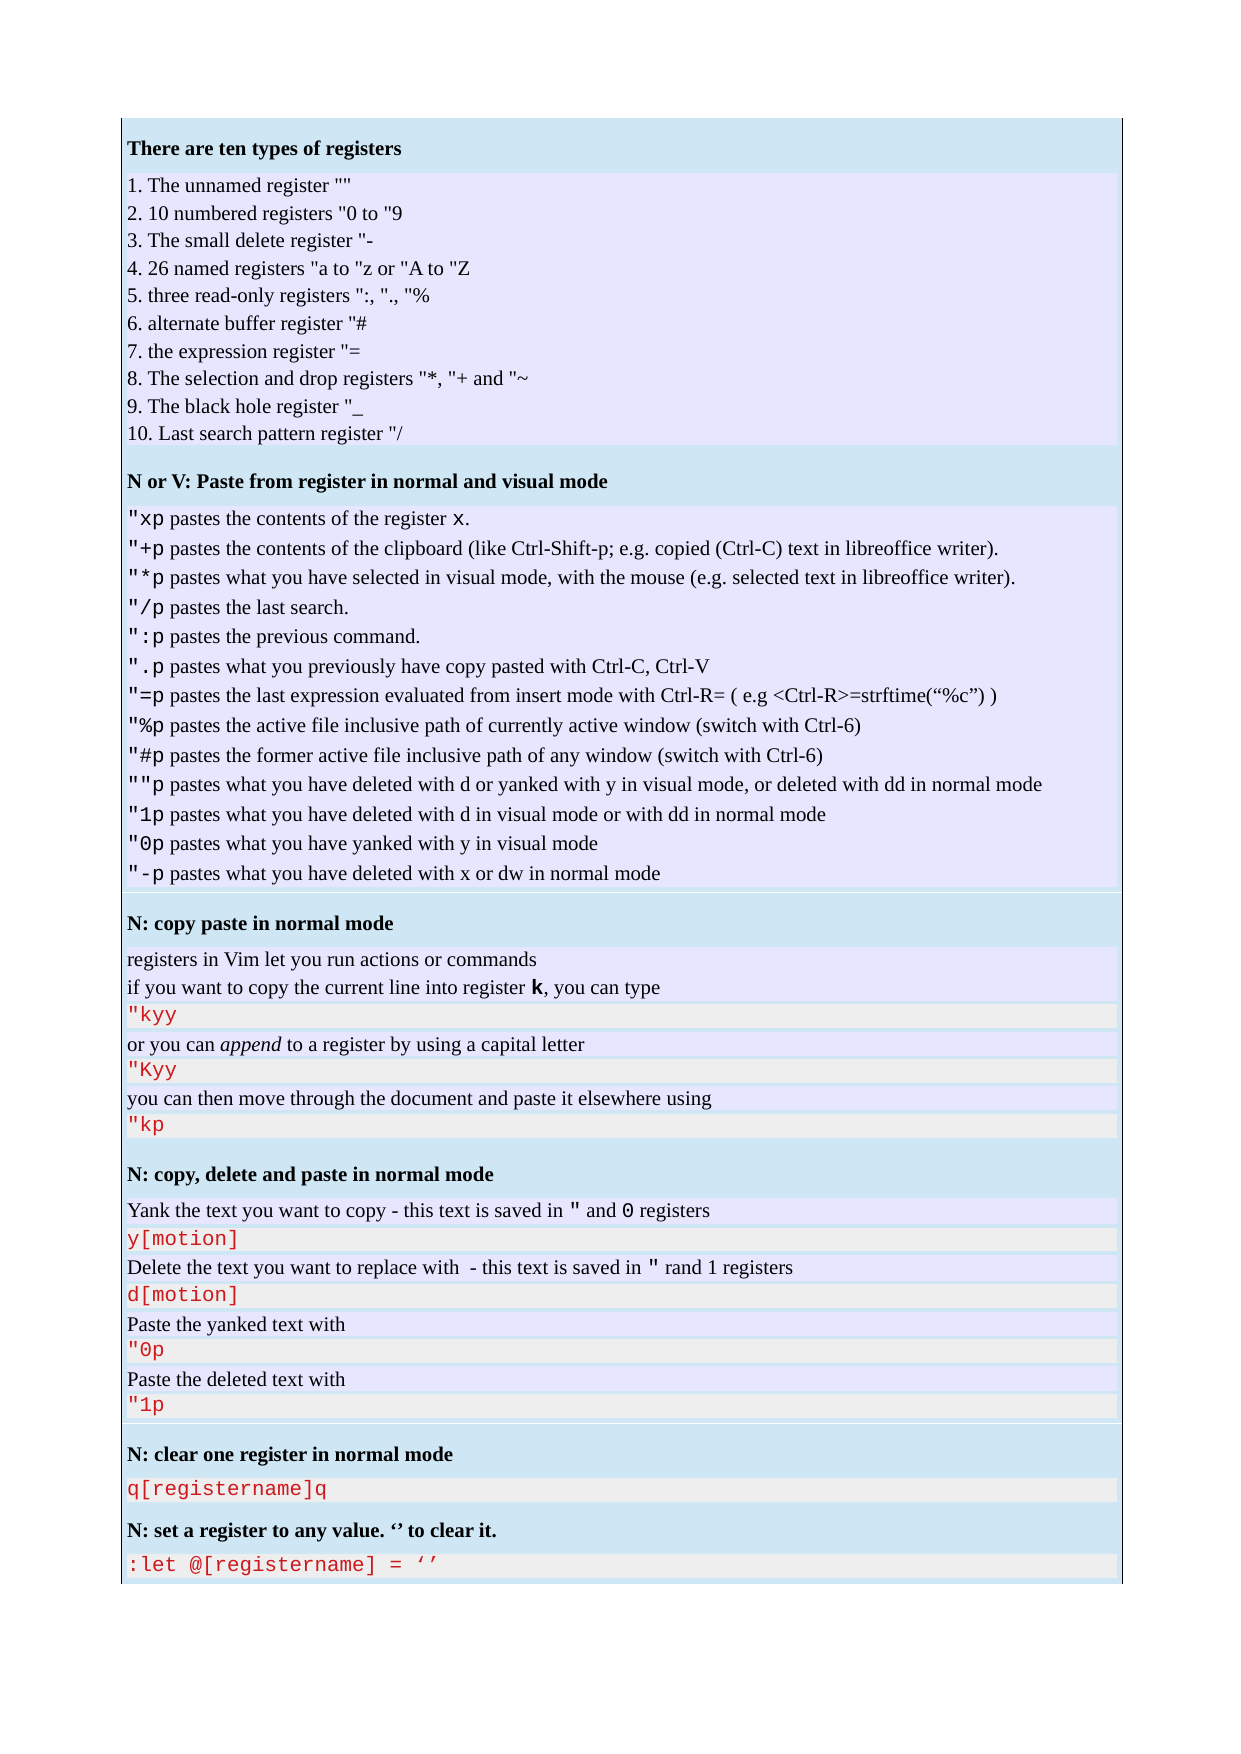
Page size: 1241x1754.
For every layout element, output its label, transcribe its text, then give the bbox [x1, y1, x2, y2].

table_cell N: copy paste in normal mode registers in Vim let you run actions or commands if you want to copy the current line into register k, you can type "kyy or you can append to a register by using a capital letter "Kyy you can then move through the document and paste it elsewhere using "kp [122, 893, 1122, 1143]
table_cell N: copy, delete and paste in normal mode Yank the text you want to copy - this text is saved in " and 0 registers y[motion] Delete the text you want to replace with - this text is saved in " rand 1 registers d[motion] Paste the yanked text with "0p Paste the deleted text with "1p [122, 1143, 1122, 1423]
table_cell N or V: Paste from register in normal and visual mode "xp pastes the contents of the register x. "+p pastes the contents of the clipboard (like Ctrl-Shift-p; e.g. copied (Ctrl-C) text in libreoffice writer). "*p pastes what you have selected in visual mode, with the mouse (e.g. selected text in libreoffice writer). "/p pastes the last search. ":p pastes the previous command. ".p pastes what you previously have copy pasted with Ctrl-C, Ctrl-V "=p pastes the last expression evaluated from insert mode with Ctrl-R= ( e.g <Ctrl-R>=strftime(“%c”) ) "%p pastes the active file inclusive path of currently active window (switch with Ctrl-6) "#p pastes the former active file inclusive path of any window (switch with Ctrl-6) ""p pastes what you have deleted with d or yanked with y in visual mode, or deleted with dd in normal mode "1p pastes what you have deleted with d in visual mode or with dd in normal mode "0p pastes what you have yanked with y in visual mode "-p pastes what you have deleted with x or dw in normal mode [122, 451, 1122, 892]
table_cell There are ten types of registers 1. The unnamed register "" 2. 10 numbered registers "0 to "9 3. The small delete register "- 4. 26 named registers "a to "z or "A to "Z 5. three read-only registers ":, "., "% 6. alternate buffer register "# 7. the expression register "= 8. The selection and drop registers "*, "+ and "~ 9. The black hole register "_ 10. Last search pattern register "/ [122, 118, 1122, 451]
table_cell N: clear one register in normal mode q[registername]q N: set a register to any value. ‘’ to clear it. :let @[registername] = ‘’ [122, 1424, 1122, 1584]
